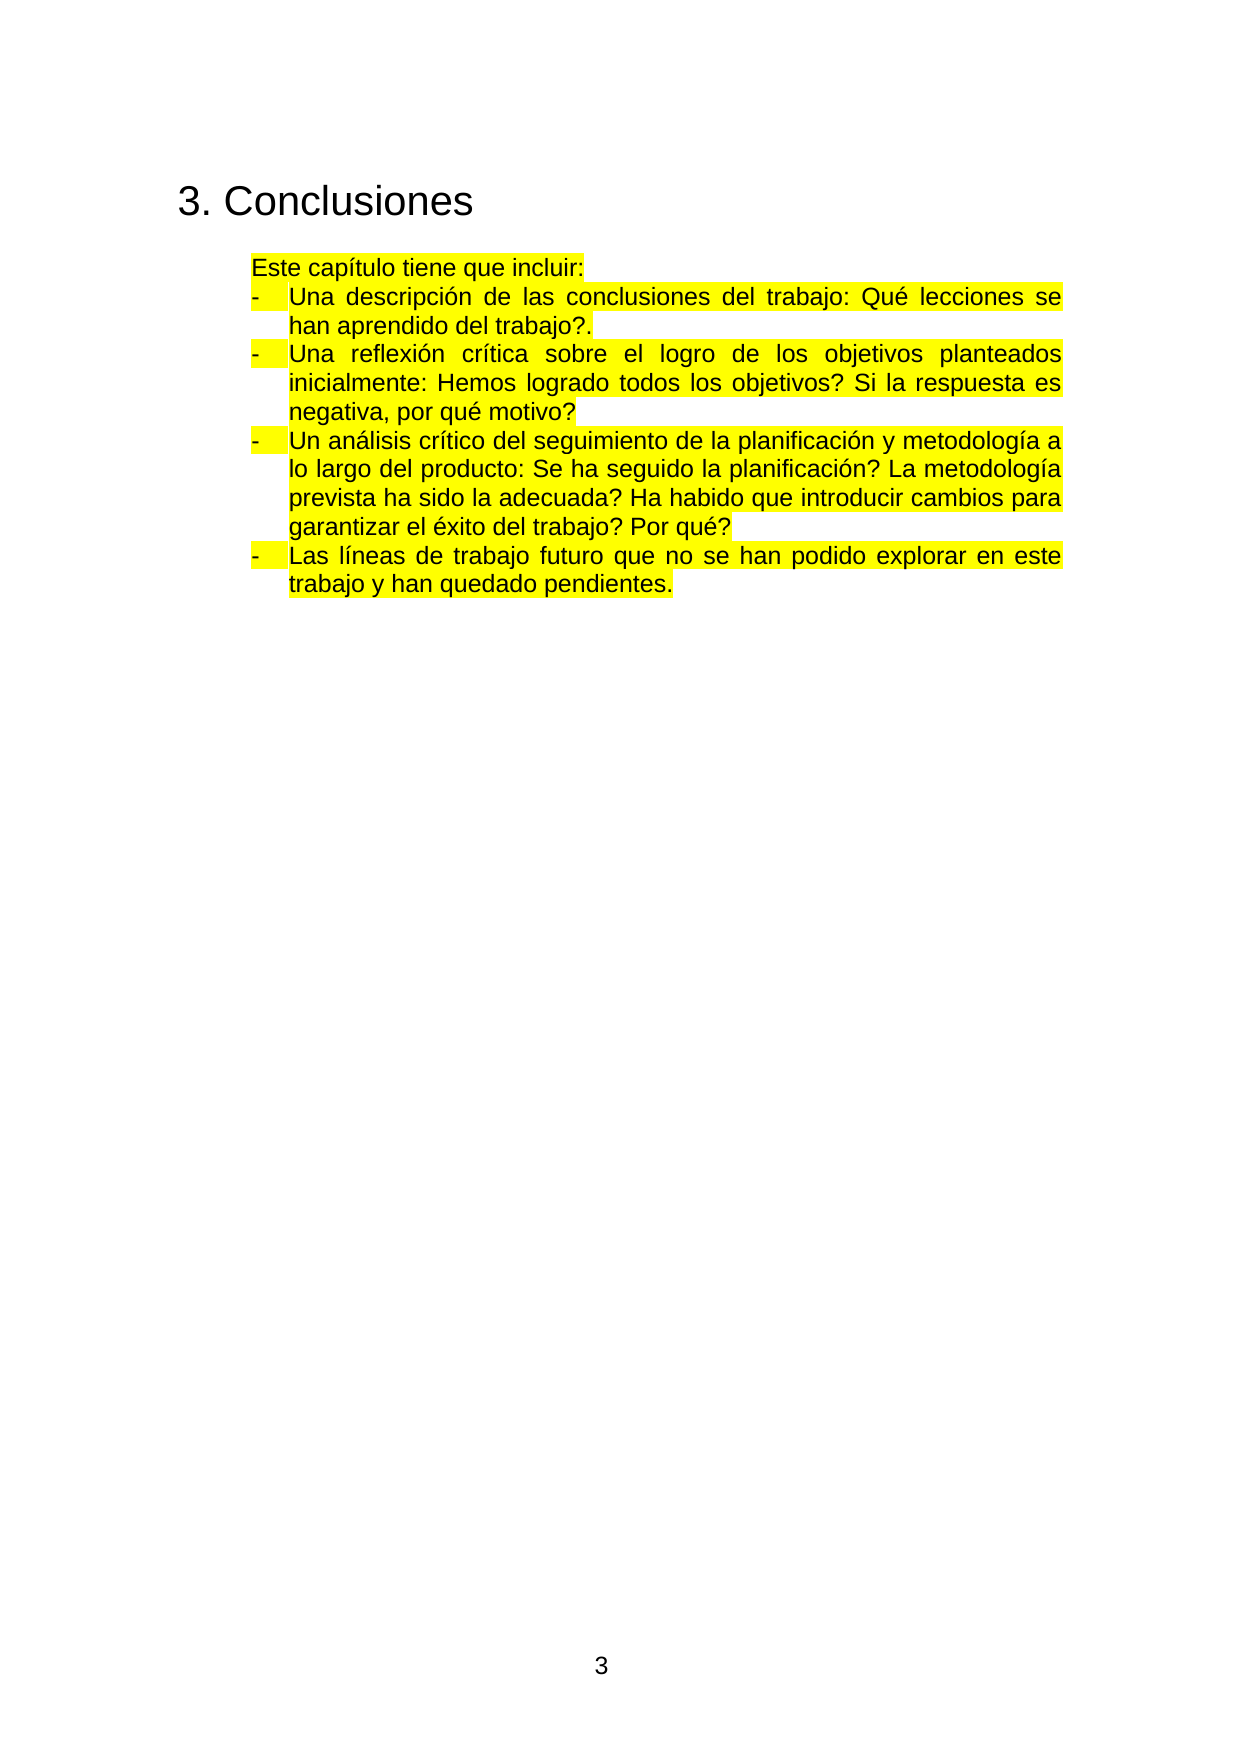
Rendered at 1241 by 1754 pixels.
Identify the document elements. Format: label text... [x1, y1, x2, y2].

list Una reflexión crítica sobre el logro de los objetivos planteados inicialmente: Hemos logrado todos los objetivos? Si la respuesta es negativa, por qué motivo? [251, 339, 1063, 426]
text Este capítulo tiene que incluir: [251, 253, 1063, 282]
subtitle 3. Conclusiones [177, 176, 1063, 224]
list Una descripción de las conclusiones del trabajo: Qué lecciones se han aprendido del trabajo?. [251, 282, 1063, 339]
list Un análisis crítico del seguimiento de la planificación y metodología a lo largo del producto: Se ha seguido la planificación? La metodología prevista ha sido la adecuada? Ha habido que introducir cambios para garantizar el éxito del trabajo? Por qué? [251, 426, 1063, 541]
list Las líneas de trabajo futuro que no se han podido explorar en este trabajo y han quedado pendientes. [251, 541, 1063, 598]
